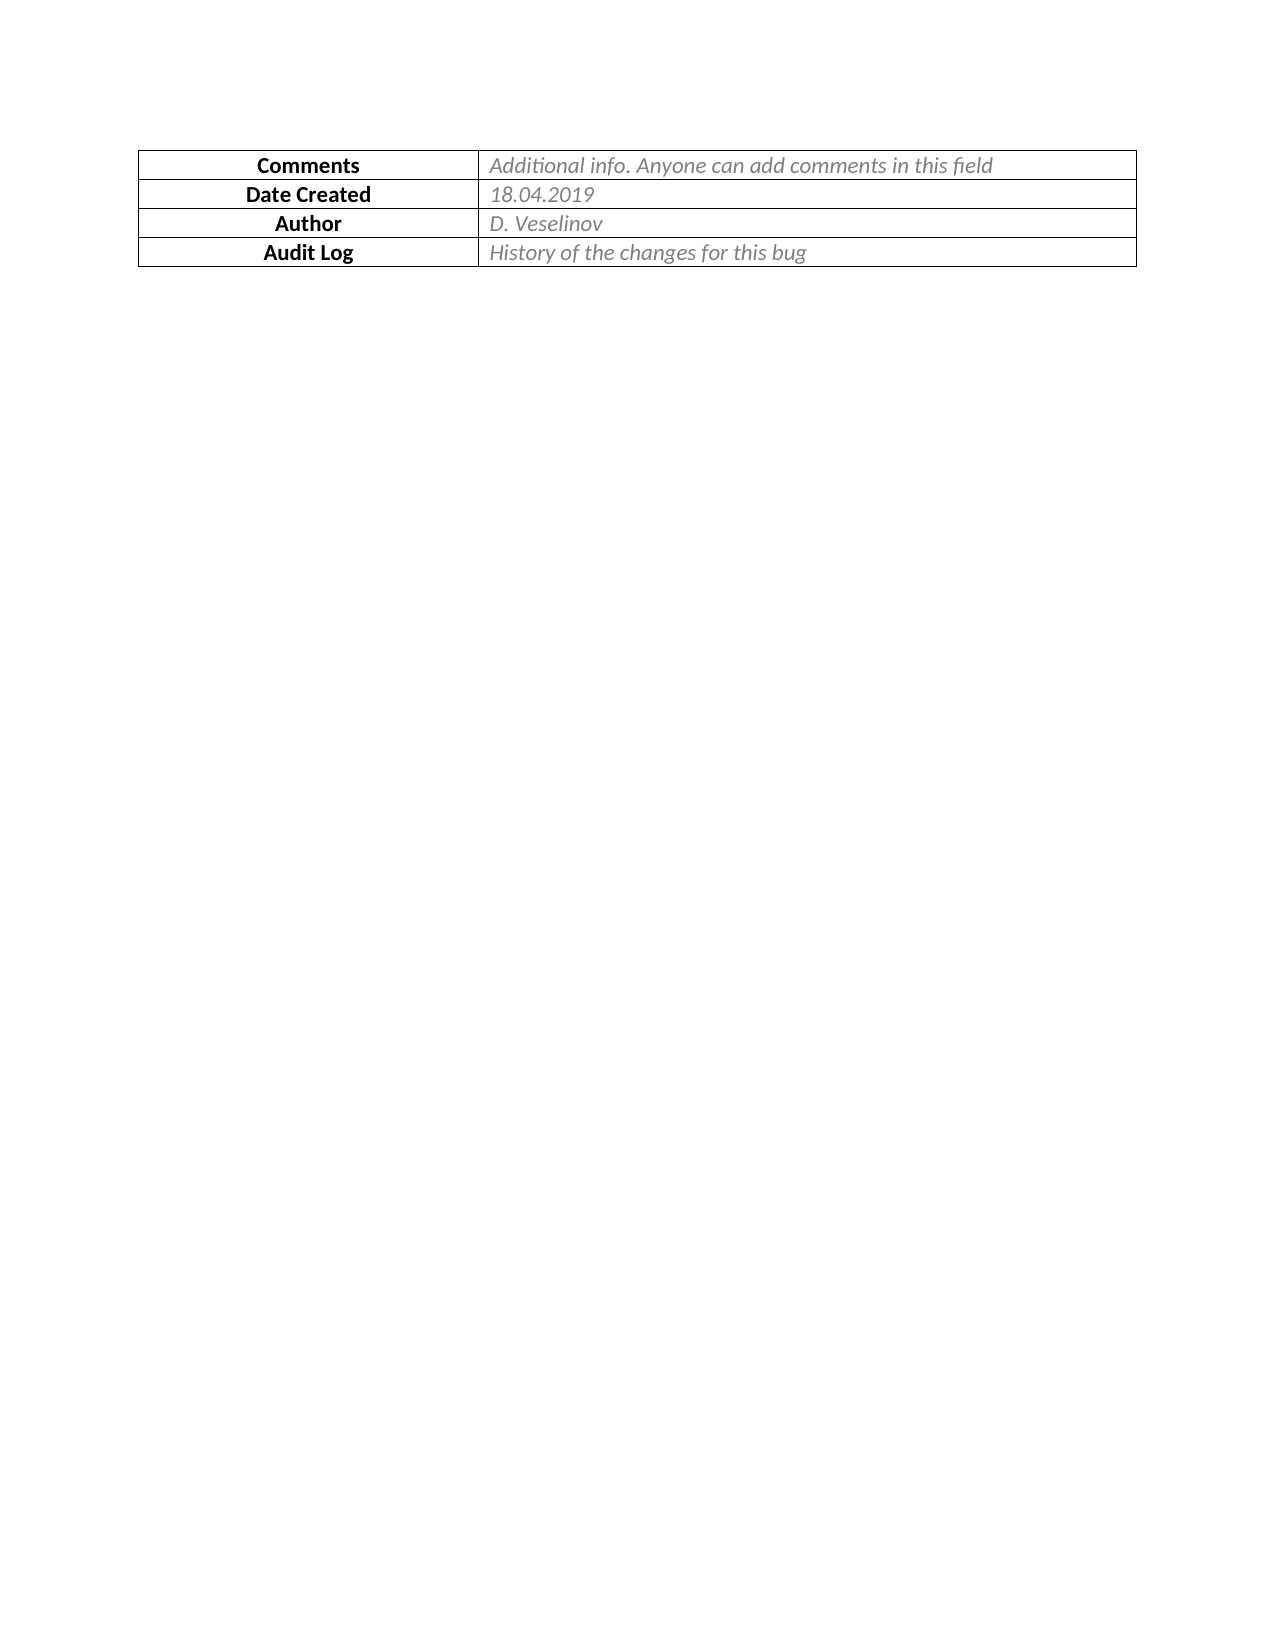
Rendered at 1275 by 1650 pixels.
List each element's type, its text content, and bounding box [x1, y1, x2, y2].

table_cell Comments [139, 151, 478, 179]
table_cell 18.04.2019 [479, 180, 1136, 208]
table_cell History of the changes for this bug [479, 238, 1136, 266]
table_cell Audit Log [139, 238, 478, 266]
table_cell Author [139, 209, 478, 237]
table_cell D. Veselinov [479, 209, 1136, 237]
table_cell Additional info. Anyone can add comments in this field [479, 151, 1136, 179]
table_cell Date Created [139, 180, 478, 208]
